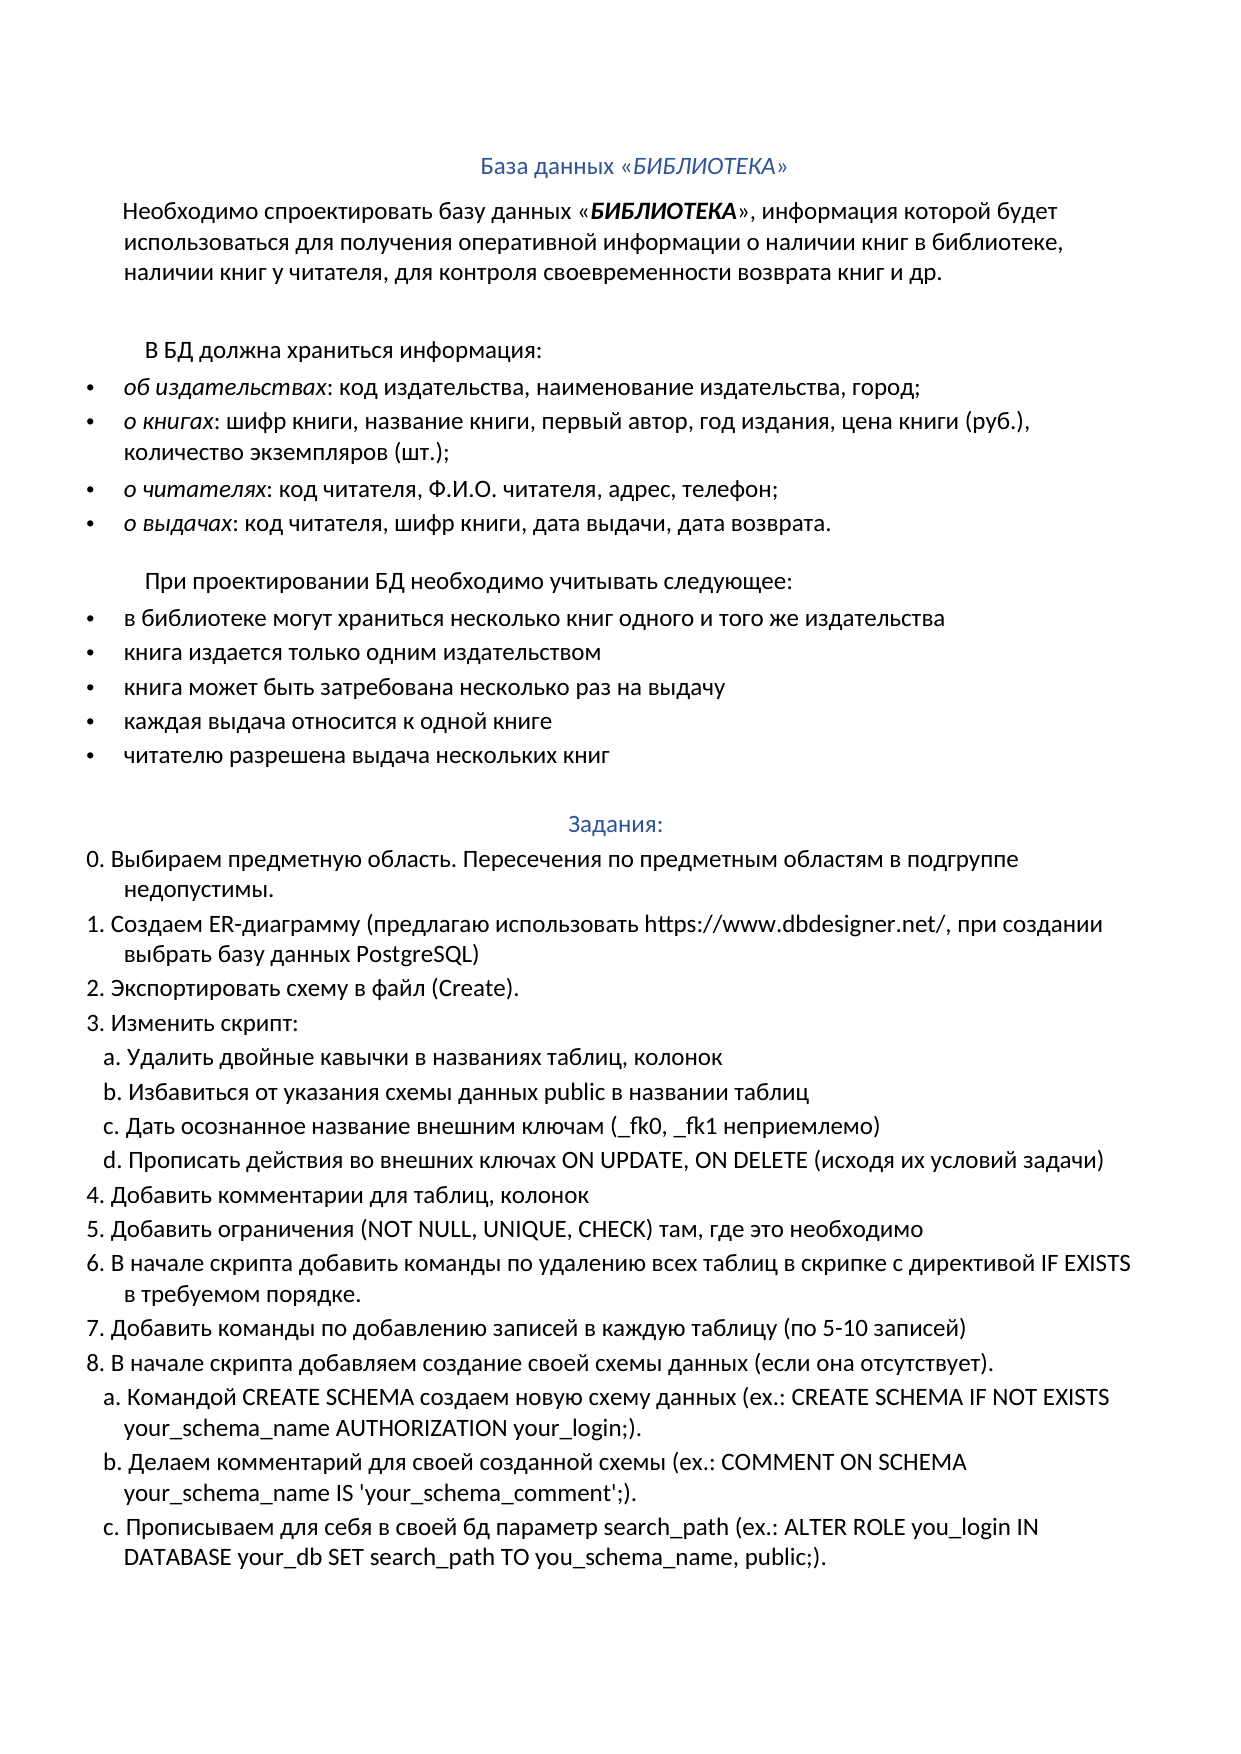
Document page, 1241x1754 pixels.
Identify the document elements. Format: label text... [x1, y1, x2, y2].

text b. Делаем комментарий для своей созданной схемы (ex.: COMMENT ON SCHEMA your_schema_name IS 'your_schema_comment';). [86, 1446, 1145, 1507]
list о книгах: шифр книги, название книги, первый автор, год издания, цена книги (руб.), количество экземпляров (шт.); [86, 405, 1145, 466]
text d. Прописать действия во внешних ключах ON UPDATE, ON DELETE (исходя их условий задачи) [86, 1144, 1145, 1175]
text a. Командой CREATE SCHEMA создаем новую схему данных (ex.: CREATE SCHEMA IF NOT EXISTS your_schema_name AUTHORIZATION your_login;). [86, 1381, 1145, 1442]
text Необходимо спроектировать базу данных «БИБЛИОТЕКА», информация которой будет использоваться для получения оперативной информации о наличии книг в библиотеке, наличии книг у читателя, для контроля своевременности возврата книг и др. [122, 195, 1145, 287]
text 2. Экспортировать схему в файл (Create). [86, 973, 1145, 1003]
text 1. Создаем ER-диаграмму (предлагаю использовать https://www.dbdesigner.net/, при создании выбрать базу данных PostgreSQL) [86, 908, 1145, 969]
text 4. Добавить комментарии для таблиц, колонок [86, 1179, 1145, 1209]
text Задания: [86, 808, 1145, 839]
text а. Удалить двойные кавычки в названиях таблиц, колонок [86, 1041, 1145, 1072]
text 3. Изменить скрипт: [86, 1007, 1145, 1037]
text В БД должна храниться информация: [144, 334, 1145, 364]
list книга может быть затребована несколько раз на выдачу [86, 671, 1145, 701]
text 6. В начале скрипта добавить команды по удалению всех таблиц в скрипке с директивой IF EXISTS в требуемом порядке. [86, 1248, 1145, 1309]
list в библиотеке могут храниться несколько книг одного и того же издательства [86, 602, 1145, 633]
list читателю разрешена выдача нескольких книг [86, 740, 1145, 770]
list книга издается только одним издательством [86, 637, 1145, 667]
text 0. Выбираем предметную область. Пересечения по предметным областям в подгруппе недопустимы. [86, 843, 1145, 904]
text База данных «БИБЛИОТЕКА» [123, 150, 1145, 181]
list о выдачах: код читателя, шифр книги, дата выдачи, дата возврата. [86, 507, 1145, 538]
text b. Избавиться от указания схемы данных public в названии таблиц [86, 1076, 1145, 1106]
list о читателях: код читателя, Ф.И.О. читателя, адрес, телефон; [86, 473, 1145, 503]
text c. Прописываем для себя в своей бд параметр searсh_path (ex.: ALTER ROLE you_login IN DATABASE your_db SET search_path TO you_schema_name, public;). [86, 1511, 1145, 1572]
list об издательствах: код издательства, наименование издательства, город; [86, 371, 1145, 401]
text 8. В начале скрипта добавляем создание своей схемы данных (если она отсутствует). [86, 1347, 1145, 1377]
text При проектировании БД необходимо учитывать следующее: [144, 565, 1145, 596]
list каждая выдача относится к одной книге [86, 705, 1145, 736]
text с. Дать осознанное название внешним ключам (_fk0, _fk1 неприемлемо) [86, 1110, 1145, 1141]
text 7. Добавить команды по добавлению записей в каждую таблицу (по 5-10 записей) [86, 1312, 1145, 1343]
text 5. Добавить ограничения (NOT NULL, UNIQUE, CHECK) там, где это необходимо [86, 1213, 1145, 1244]
